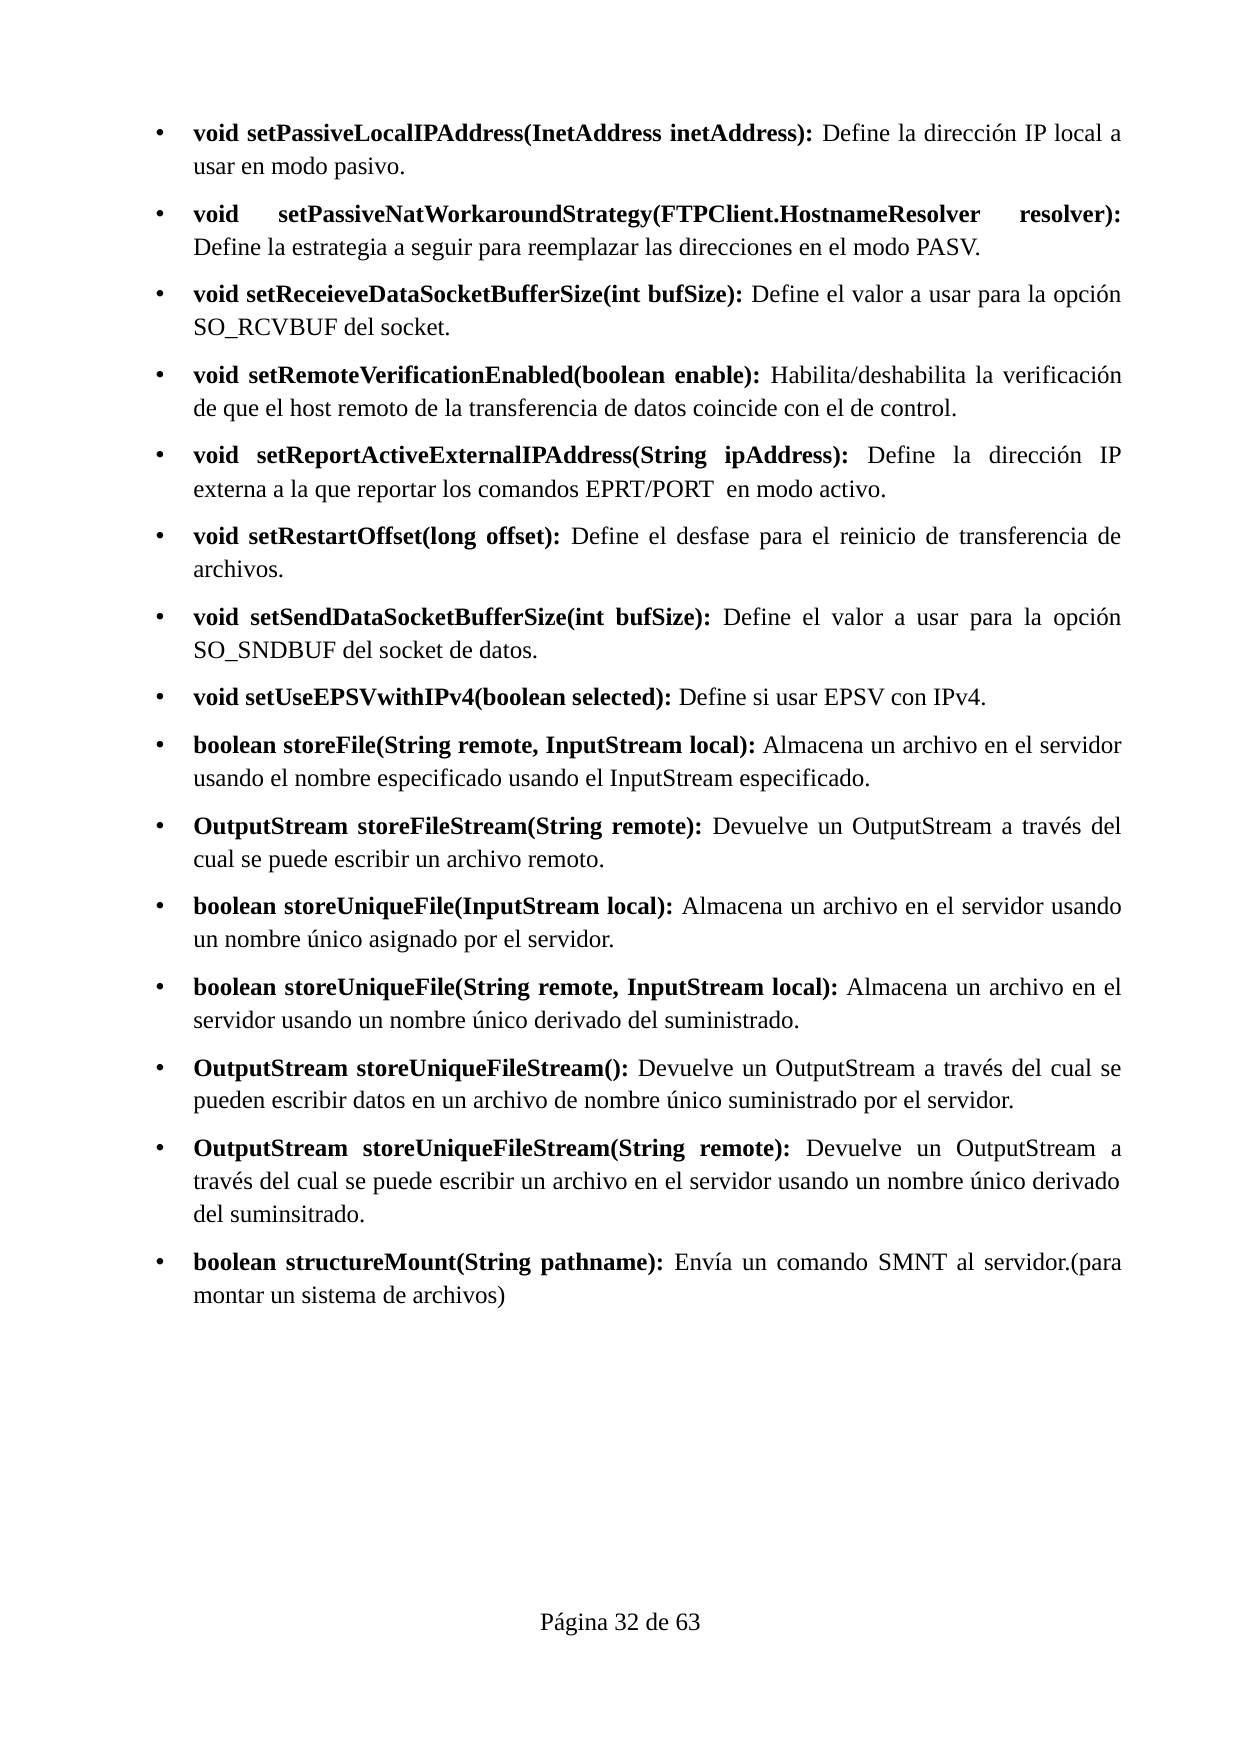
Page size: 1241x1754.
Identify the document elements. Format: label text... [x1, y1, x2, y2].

list OutputStream storeUniqueFileStream(String remote): Devuelve un OutputStream a través del cual se puede escribir un archivo en el servidor usando un nombre único derivado del suminsitrado. [156, 1133, 1122, 1228]
list void setPassiveNatWorkaroundStrategy(FTPClient.HostnameResolver resolver): Define la estrategia a seguir para reemplazar las direcciones en el modo PASV. [156, 199, 1122, 261]
list boolean storeUniqueFile(InputStream local): Almacena un archivo en el servidor usando un nombre único asignado por el servidor. [156, 891, 1122, 953]
list void setUseEPSVwithIPv4(boolean selected): Define si usar EPSV con IPv4. [156, 682, 1122, 711]
list OutputStream storeFileStream(String remote): Devuelve un OutputStream a través del cual se puede escribir un archivo remoto. [156, 811, 1122, 872]
list void setReportActiveExternalIPAddress(String ipAddress): Define la dirección IP externa a la que reportar los comandos EPRT/PORT en modo activo. [156, 441, 1122, 502]
list boolean storeFile(String remote, InputStream local): Almacena un archivo en el servidor usando el nombre especificado usando el InputStream especificado. [156, 730, 1122, 792]
list void setReceieveDataSocketBufferSize(int bufSize): Define el valor a usar para la opción SO_RCVBUF del socket. [156, 279, 1122, 341]
list void setRemoteVerificationEnabled(boolean enable): Habilita/deshabilita la verificación de que el host remoto de la transferencia de datos coincide con el de control. [156, 360, 1122, 422]
list boolean structureMount(String pathname): Envía un comando SMNT al servidor.(para montar un sistema de archivos) [156, 1247, 1122, 1309]
list boolean storeUniqueFile(String remote, InputStream local): Almacena un archivo en el servidor usando un nombre único derivado del suministrado. [156, 972, 1122, 1034]
list void setPassiveLocalIPAddress(InetAddress inetAddress): Define la dirección IP local a usar en modo pasivo. [156, 118, 1122, 180]
list void setRestartOffset(long offset): Define el desfase para el reinicio de transferencia de archivos. [156, 521, 1122, 583]
list void setSendDataSocketBufferSize(int bufSize): Define el valor a usar para la opción SO_SNDBUF del socket de datos. [156, 602, 1122, 664]
list OutputStream storeUniqueFileStream(): Devuelve un OutputStream a través del cual se pueden escribir datos en un archivo de nombre único suministrado por el servidor. [156, 1053, 1122, 1114]
